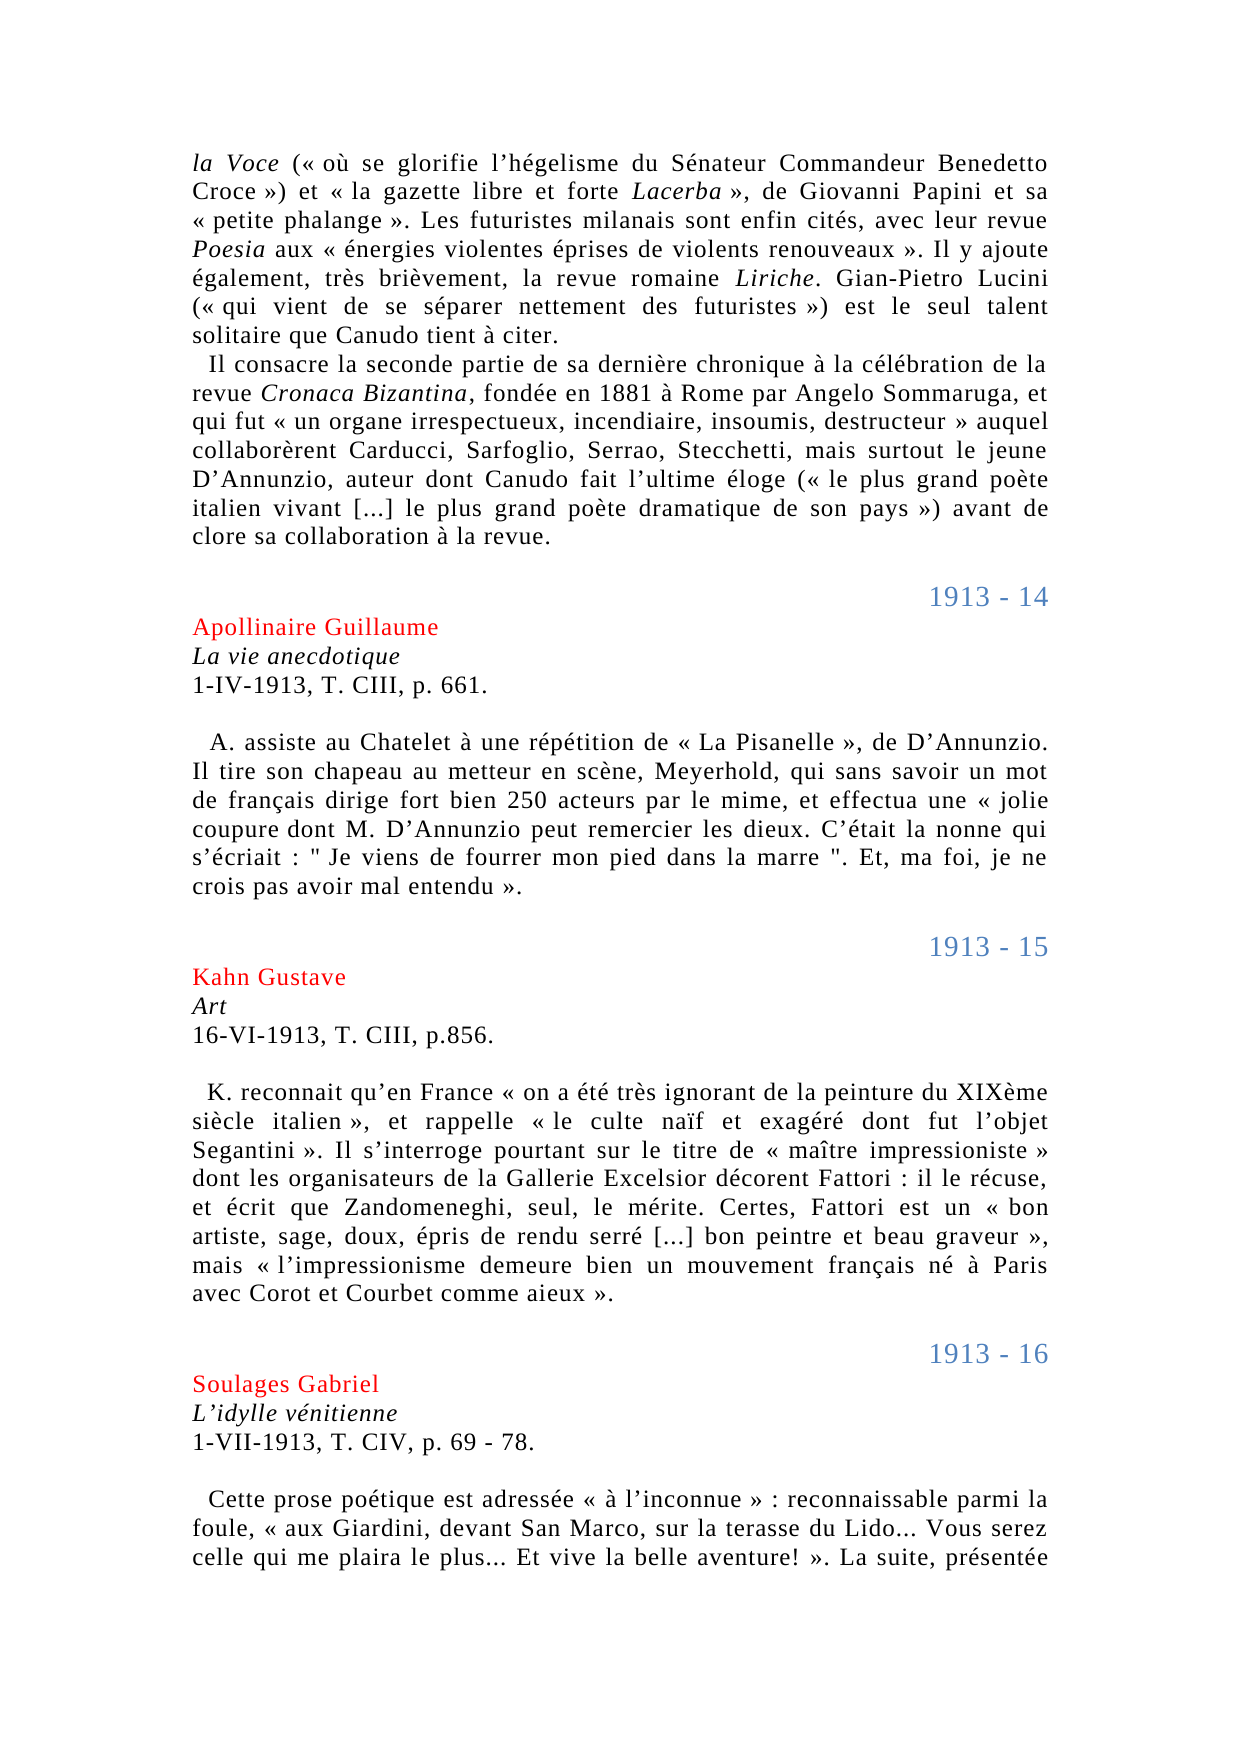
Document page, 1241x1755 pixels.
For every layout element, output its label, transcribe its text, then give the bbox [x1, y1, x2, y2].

text 16-VI-1913, T. CIII, p.856. [192, 1020, 1048, 1048]
subtitle 1913 - 16 [192, 1336, 1048, 1369]
text Art [192, 991, 1048, 1020]
text Apollinaire Guillaume [192, 612, 1048, 641]
text A. assiste au Chatelet à une répétition de « La Pisanelle », de D’Annunzio. Il tire son chapeau au metteur en scène, Meyerhold, qui sans savoir un mot de français dirige fort bien 250 acteurs par le mime, et effectua une « jolie coupure dont M. D’Annunzio peut remercier les dieux. C’était la nonne qui s’écriait : " Je viens de fourrer mon pied dans la marre ". Et, ma foi, je ne crois pas avoir mal entendu ». [192, 727, 1048, 900]
text 1-IV-1913, T. CIII, p. 661. [192, 670, 1048, 699]
text Cette prose poétique est adressée « à l’inconnue » : reconnaissable parmi la foule, « aux Giardini, devant San Marco, sur la terasse du Lido... Vous serez celle qui me plaira le plus... Et vive la belle aventure! ». La suite, présentée [192, 1484, 1048, 1571]
text 1-VII-1913, T. CIV, p. 69 - 78. [192, 1427, 1048, 1456]
subtitle 1913 - 14 [192, 579, 1048, 612]
text Soulages Gabriel [192, 1369, 1048, 1398]
text L’idylle vénitienne [192, 1398, 1048, 1427]
text Kahn Gustave [192, 962, 1048, 991]
text La vie anecdotique [192, 641, 1048, 670]
text la Voce (« où se glorifie l’hégelisme du Sénateur Commandeur Benedetto Croce ») et « la gazette libre et forte Lacerba », de Giovanni Papini et sa « petite phalange ». Les futuristes milanais sont enfin cités, avec leur revue Poesia aux « énergies violentes éprises de violents renouveaux ». Il y ajoute également, très brièvement, la revue romaine Liriche. Gian-Pietro Lucini (« qui vient de se séparer nettement des futuristes ») est le seul talent solitaire que Canudo tient à citer. [192, 148, 1048, 349]
text K. reconnait qu’en France « on a été très ignorant de la peinture du XIXème siècle italien », et rappelle « le culte naïf et exagéré dont fut l’objet Segantini ». Il s’interroge pourtant sur le titre de « maître impressioniste » dont les organisateurs de la Gallerie Excelsior décorent Fattori : il le récuse, et écrit que Zandomeneghi, seul, le mérite. Certes, Fattori est un « bon artiste, sage, doux, épris de rendu serré [...] bon peintre et beau graveur », mais « l’impressionisme demeure bien un mouvement français né à Paris avec Corot et Courbet comme aieux ». [192, 1077, 1048, 1307]
text Il consacre la seconde partie de sa dernière chronique à la célébration de la revue Cronaca Bizantina, fondée en 1881 à Rome par Angelo Sommaruga, et qui fut « un organe irrespectueux, incendiaire, insoumis, destructeur » auquel collaborèrent Carducci, Sarfoglio, Serrao, Stecchetti, mais surtout le jeune D’Annunzio, auteur dont Canudo fait l’ultime éloge (« le plus grand poète italien vivant [...] le plus grand poète dramatique de son pays ») avant de clore sa collaboration à la revue. [192, 349, 1048, 550]
subtitle 1913 - 15 [192, 929, 1048, 962]
